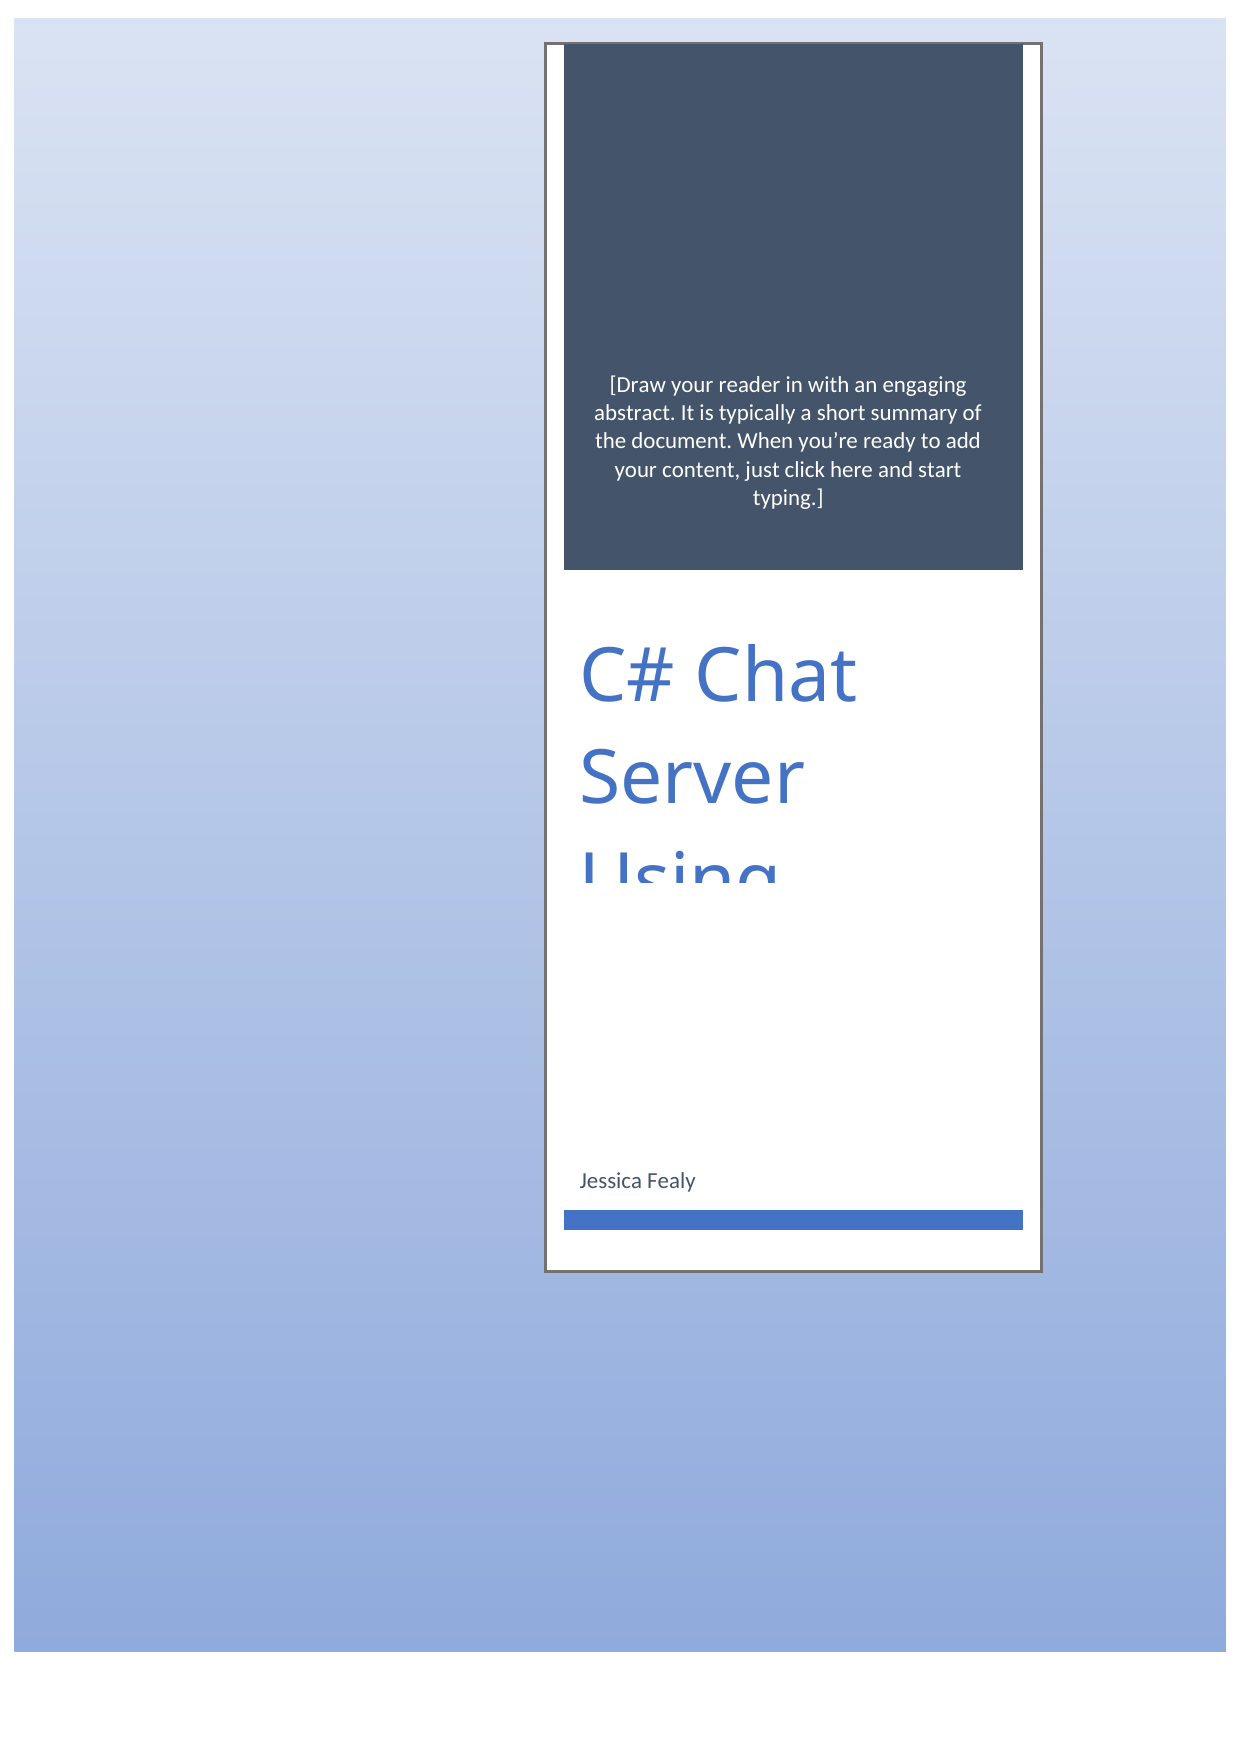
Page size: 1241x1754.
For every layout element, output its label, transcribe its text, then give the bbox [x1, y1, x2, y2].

text C# Chat Server Using Secure Programming Principles [579, 621, 996, 883]
text Jessica Fealy [579, 1166, 996, 1194]
